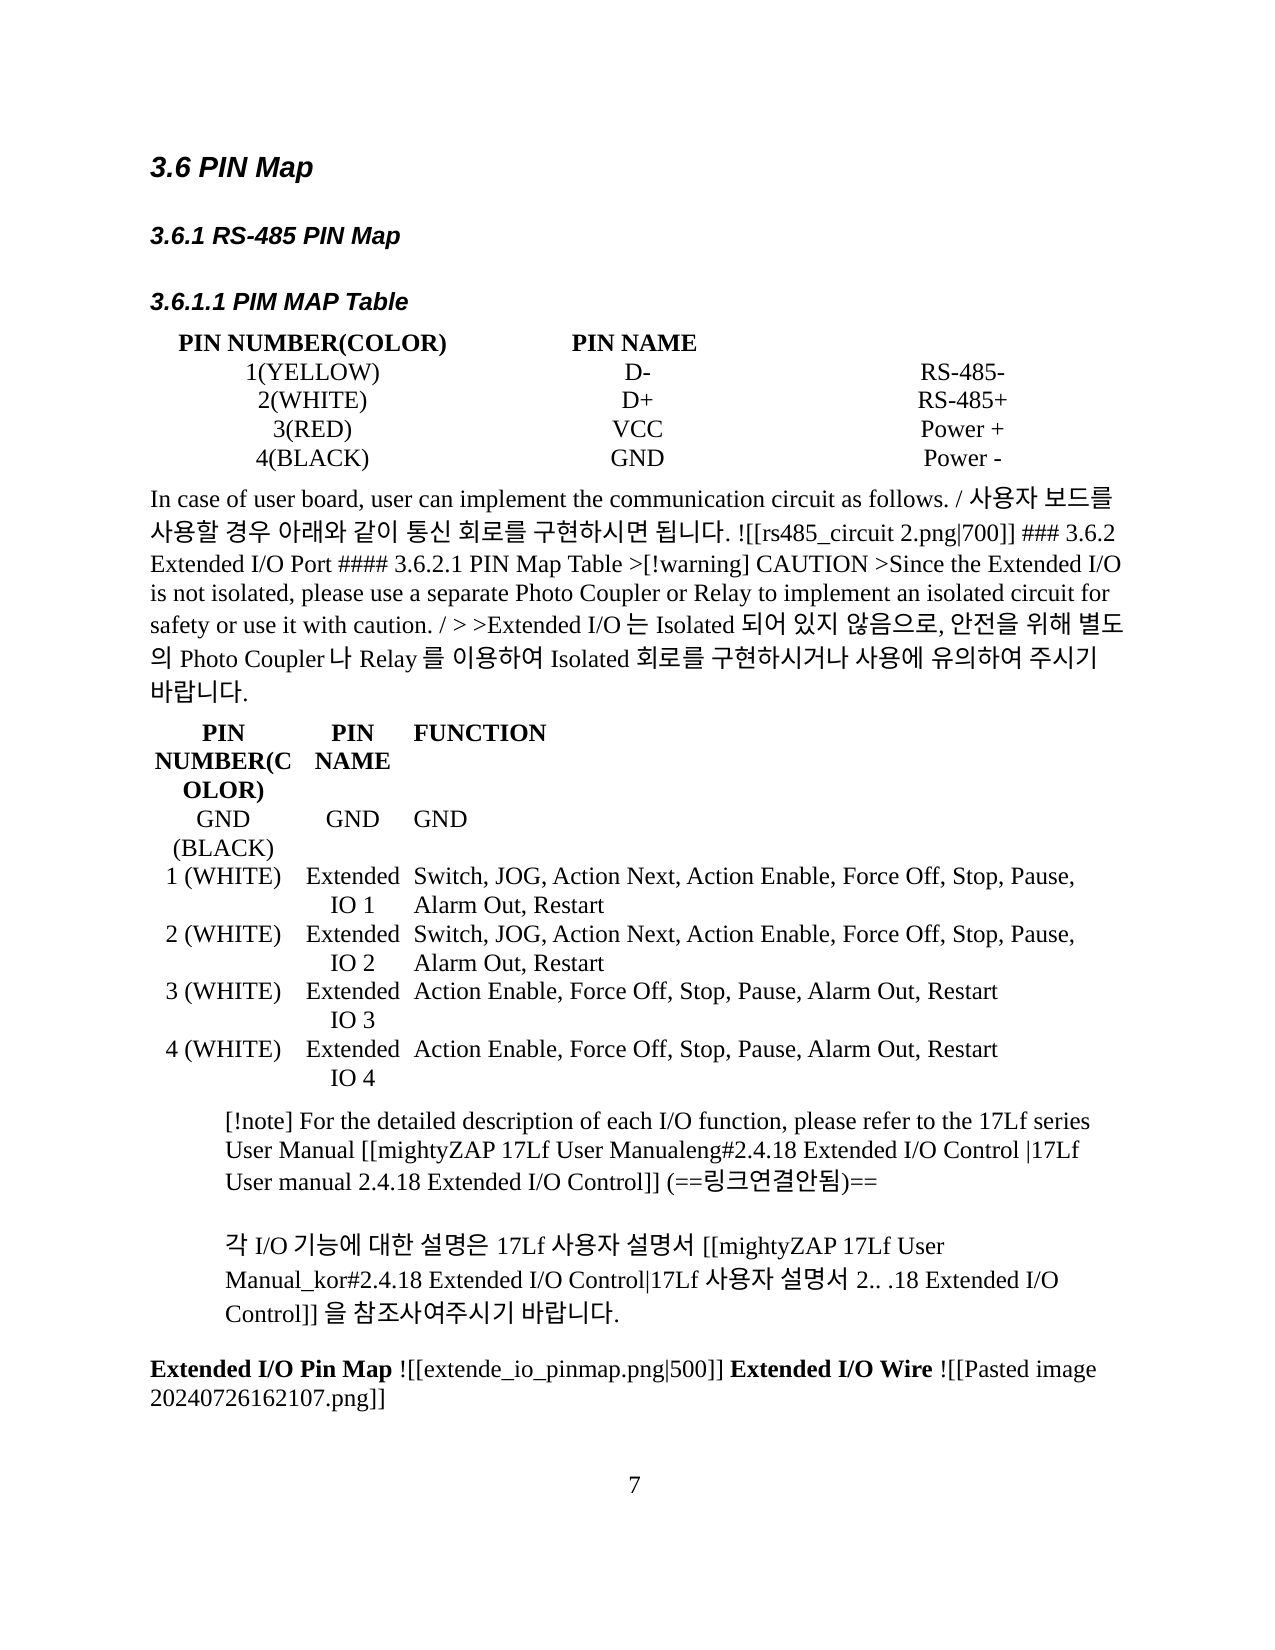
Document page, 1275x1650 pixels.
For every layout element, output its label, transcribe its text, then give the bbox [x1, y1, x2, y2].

table_header PIN NUMBER(COLOR) [150, 328, 475, 357]
table_cell Extended IO 2 [297, 919, 409, 976]
table_cell Extended IO 3 [297, 976, 409, 1034]
text [!note] For the detailed description of each I/O function, please refer to the 17Lf series User Manual [[mightyZAP 17Lf User Manualeng#2.4.18 Extended I/O Control |17Lf User manual 2.4.18 Extended I/O Control]] (==링크연결안됨)== [225, 1106, 1125, 1198]
table_cell 2(WHITE) [150, 386, 475, 414]
table_cell Power - [800, 443, 1125, 472]
table_header PIN NUMBER(COLOR) [150, 718, 297, 804]
table_cell 2 (WHITE) [150, 919, 297, 976]
subtitle 3.6 PIN Map [150, 150, 1125, 183]
table_cell 1(YELLOW) [150, 357, 475, 386]
table_cell D+ [475, 386, 800, 414]
subtitle 3.6.1.1 PIM MAP Table [150, 287, 1125, 316]
table_cell 3 (WHITE) [150, 976, 297, 1034]
table_header PIN NAME [297, 718, 409, 804]
table_cell GND [297, 804, 409, 861]
table_cell Power + [800, 414, 1125, 443]
table_cell Action Enable, Force Off, Stop, Pause, Alarm Out, Restart [409, 1034, 1125, 1091]
table_cell 3(RED) [150, 414, 475, 443]
table_cell D- [475, 357, 800, 386]
table_cell RS-485+ [800, 386, 1125, 414]
table_cell Switch, JOG, Action Next, Action Enable, Force Off, Stop, Pause, Alarm Out, Restart [409, 861, 1125, 919]
table_cell 1 (WHITE) [150, 861, 297, 919]
text 각 I/O기능에 대한 설명은 17Lf 사용자 설명서 [[mightyZAP 17Lf User Manual_kor#2.4.18 Extended I/O Control|17Lf 사용자 설명서 2.. .18 Extended I/O Control]] 을 참조사여주시기 바랍니다. [225, 1228, 1125, 1330]
table_cell GND [409, 804, 1125, 861]
table_cell GND (BLACK) [150, 804, 297, 861]
text In case of user board, user can implement the communication circuit as follows. / 사용자 보드를 사용할 경우 아래와 같이 통신 회로를 구현하시면 됩니다. ![[rs485_circuit 2.png|700]] ### 3.6.2 Extended I/O Port #### 3.6.2.1 PIN Map Table >[!warning] CAUTION >Since the Extended I/O is not isolated, please use a separate Photo Coupler or Relay to implement an isolated circuit for safety or use it with caution. / > >Extended I/O는 Isolated 되어 있지 않음으로, 안전을 위해 별도의 Photo Coupler나 Relay를 이용하여 Isolated 회로를 구현하시거나 사용에 유의하여 주시기 바랍니다. [150, 481, 1125, 709]
table_cell RS-485- [800, 357, 1125, 386]
subtitle 3.6.1 RS-485 PIN Map [150, 221, 1125, 249]
table_cell VCC [475, 414, 800, 443]
table_cell GND [475, 443, 800, 472]
table_header PIN NAME [475, 328, 800, 357]
table_cell Switch, JOG, Action Next, Action Enable, Force Off, Stop, Pause, Alarm Out, Restart [409, 919, 1125, 976]
table_header [800, 328, 1125, 357]
table_cell Extended IO 1 [297, 861, 409, 919]
table_cell Action Enable, Force Off, Stop, Pause, Alarm Out, Restart [409, 976, 1125, 1034]
table_cell 4(BLACK) [150, 443, 475, 472]
table_cell 4 (WHITE) [150, 1034, 297, 1091]
table_cell Extended IO 4 [297, 1034, 409, 1091]
table_header FUNCTION [409, 718, 1125, 804]
text Extended I/O Pin Map ![[extende_io_pinmap.png|500]] Extended I/O Wire ![[Pasted image 20240726162107.png]] [150, 1354, 1125, 1412]
